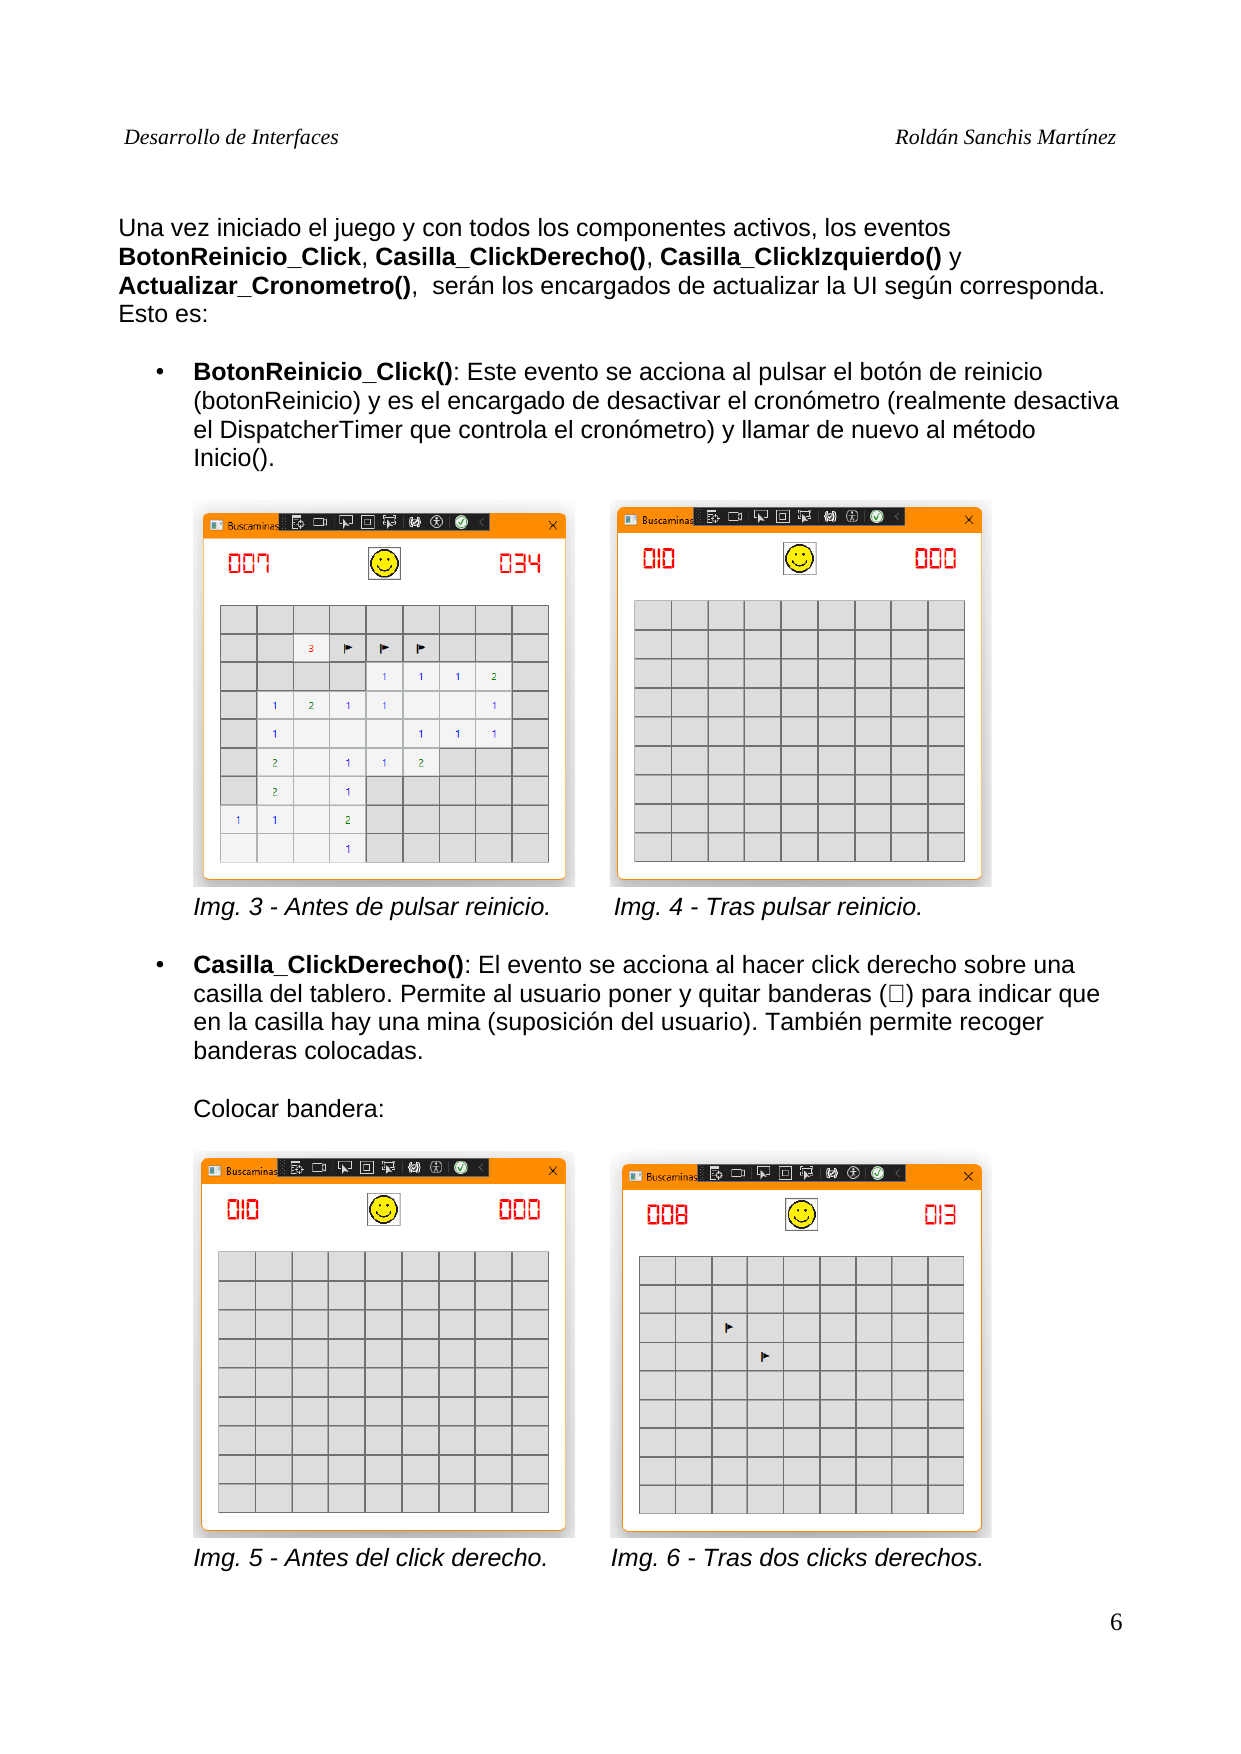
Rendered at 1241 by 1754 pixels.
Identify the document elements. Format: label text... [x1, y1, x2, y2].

picture [609, 1151, 992, 1538]
picture [609, 500, 992, 887]
text Una vez iniciado el juego y con todos los componentes activos, los eventos BotonReinicio_Click, Casilla_ClickDerecho(), Casilla_ClickIzquierdo() y Actualizar_Cronometro(), serán los encargados de actualizar la UI según corresponda. Esto es: [118, 213, 1122, 328]
picture [193, 500, 575, 887]
list Img. 3 - Antes de pulsar reinicio. Img. 4 - Tras pulsar reinicio. [156, 892, 1122, 921]
list Casilla_ClickDerecho(): El evento se acciona al hacer click derecho sobre una casilla del tablero. Permite al usuario poner y quitar banderas (🚩) para indicar que en la casilla hay una mina (suposición del usuario). También permite recoger banderas colocadas. [156, 950, 1122, 1065]
list BotonReinicio_Click(): Este evento se acciona al pulsar el botón de reinicio (botonReinicio) y es el encargado de desactivar el cronómetro (realmente desactiva el DispatcherTimer que controla el cronómetro) y llamar de nuevo al método Inicio(). [156, 357, 1122, 472]
picture [193, 1151, 575, 1538]
list Colocar bandera: [156, 1094, 1122, 1151]
list Img. 5 - Antes del click derecho. Img. 6 - Tras dos clicks derechos. [156, 1543, 1122, 1571]
